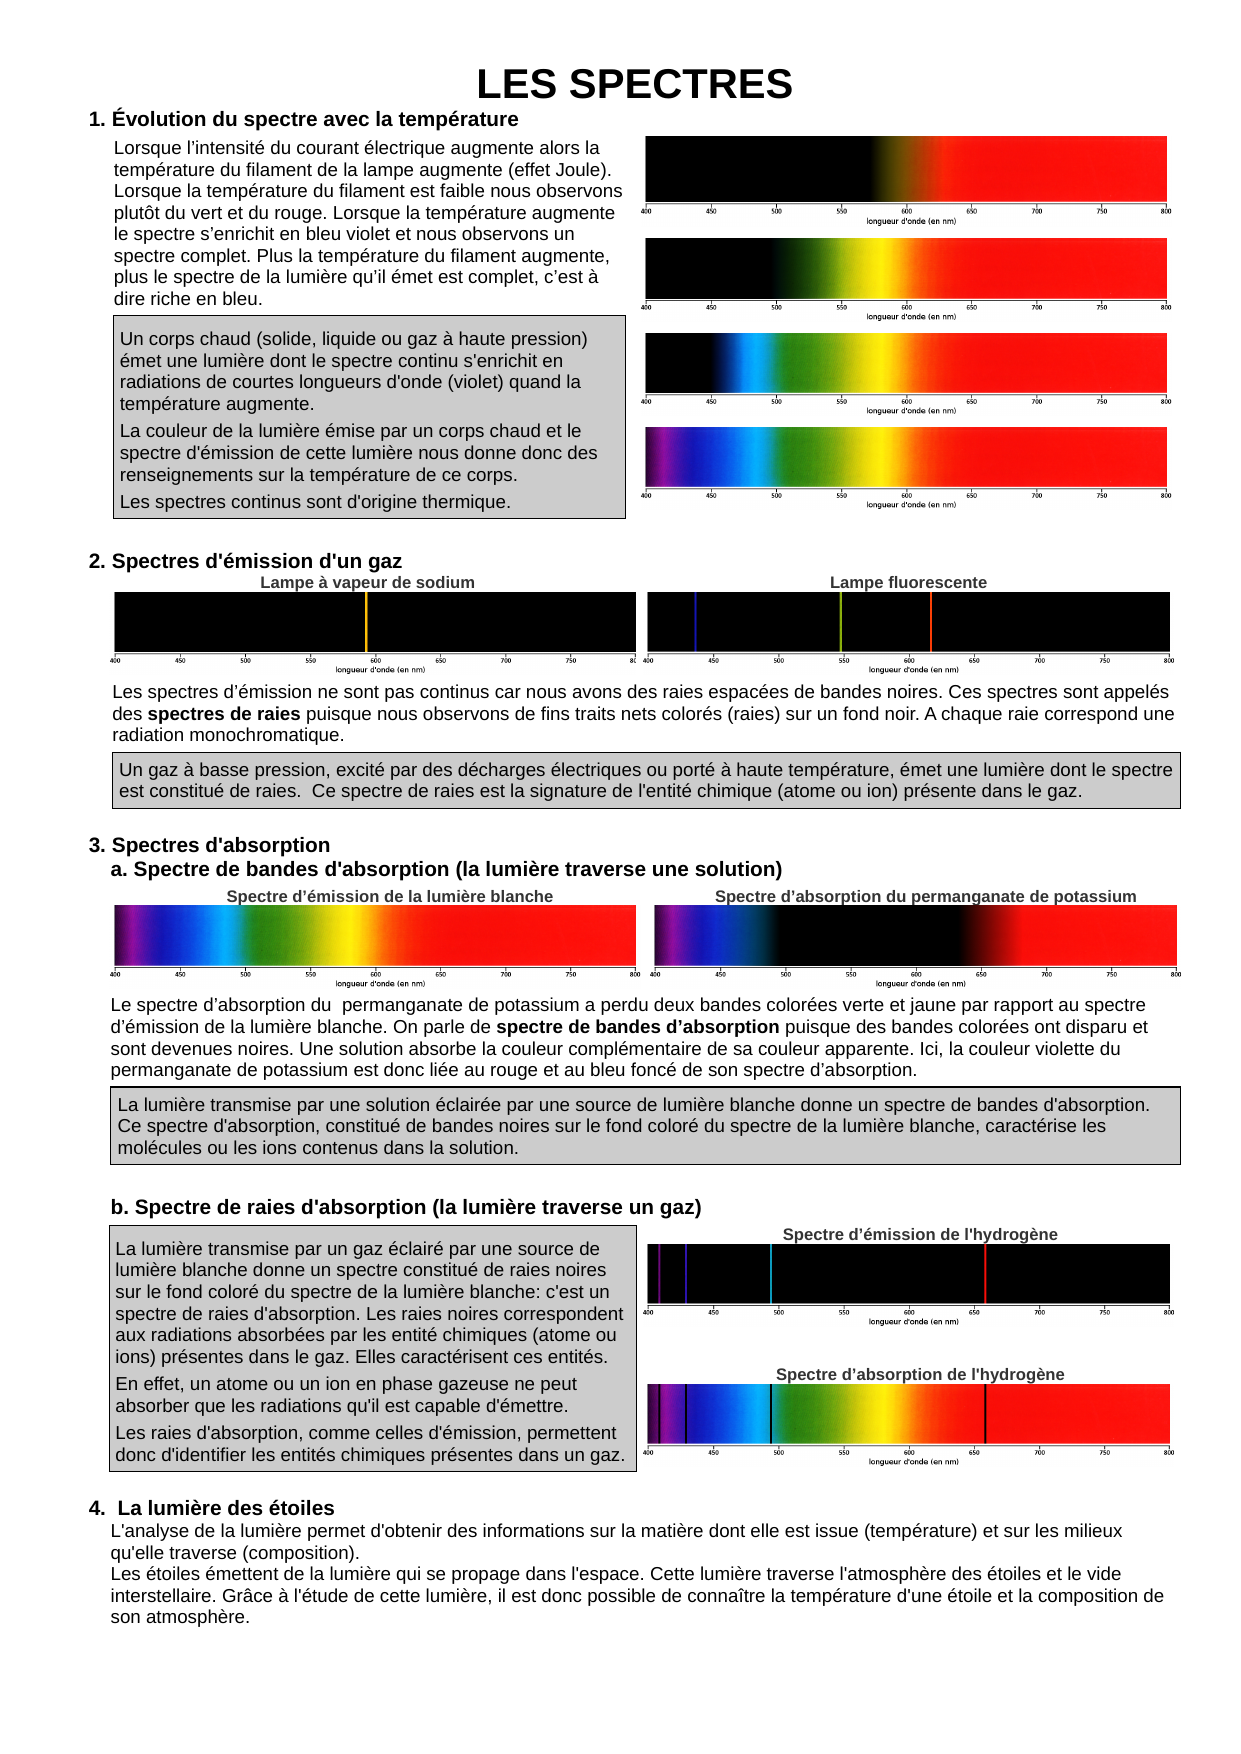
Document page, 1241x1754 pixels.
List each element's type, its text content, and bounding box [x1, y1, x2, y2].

picture [642, 1244, 1175, 1327]
text 1. Évolution du spectre avec la température [88, 107, 1181, 131]
table_header La lumière transmise par un gaz éclairé par une source de lumière blanche donne un spectre constitué de raies noires sur le fond coloré du spectre de la lumière blanche: c'est un spectre de raies d'absorption. Les raies noires correspondent aux radiations absorbées par les entité chimiques (atome ou ions) présentes dans le gaz. Elles caractérisent ces entités. En effet, un atome ou un ion en phase gazeuse ne peut absorber que les radiations qu'il est capable d'émettre. Les raies d'absorption, comme celles d'émission, permettent donc d'identifier les entités chimiques présentes dans un gaz. [110, 1226, 636, 1471]
text a. Spectre de bandes d'absorption (la lumière traverse une solution) [110, 857, 1181, 881]
picture [640, 333, 1172, 416]
text Un gaz à basse pression, excité par des décharges électriques ou porté à haute température, émet une lumière dont le spectre est constitué de raies. Ce spectre de raies est la signature de l'entité chimique (atome ou ion) présente dans le gaz. [113, 753, 1180, 808]
table_cell [631, 422, 1181, 525]
table_cell [631, 327, 1181, 422]
table_cell [641, 906, 647, 988]
picture [640, 427, 1172, 510]
picture [109, 592, 636, 675]
table_header [631, 131, 1181, 233]
text Les spectres d’émission ne sont pas continus car nous avons des raies espacées de bandes noires. Ces spectres sont appelés des spectres de raies puisque nous observons de fins traits nets colorés (raies) sur un fond noir. A chaque raie correspond une radiation monochromatique. [112, 681, 1181, 746]
picture [640, 136, 1172, 227]
table_cell [636, 592, 642, 675]
table_header Lampe fluorescente [636, 573, 1181, 592]
table_cell [1175, 1244, 1181, 1327]
table_header Spectre d’absorption du permanganate de potassium [647, 886, 1181, 906]
table_cell [637, 1244, 642, 1327]
picture [642, 592, 1175, 675]
text 3. Spectres d'absorption [88, 833, 1181, 857]
picture [640, 238, 1172, 322]
table_header Lampe à vapeur de sodium [109, 573, 636, 592]
text 2. Spectres d'émission d'un gaz [88, 549, 1181, 573]
table_cell [637, 1384, 1181, 1472]
table_header Lorsque l’intensité du courant électrique augmente alors la température du filament de la lampe augmente (effet Joule). Lorsque la température du filament est faible nous observons plutôt du vert et du rouge. Lorsque la température augmente le spectre s’enrichit en bleu violet et nous observons un spectre complet. Plus la température du filament augmente, plus le spectre de la lumière qu’il émet est complet, c’est à dire riche en bleu. [108, 131, 631, 525]
table_header Un corps chaud (solide, liquide ou gaz à haute pression) émet une lumière dont le spectre continu s'enrichit en radiations de courtes longueurs d'onde (violet) quand la température augmente. La couleur de la lumière émise par un corps chaud et le spectre d'émission de cette lumière nous donne donc des renseignements sur la température de ce corps. Les spectres continus sont d'origine thermique. [114, 316, 625, 518]
table_cell Spectre d’absorption de l'hydrogène [637, 1327, 1181, 1384]
text Les étoiles émettent de la lumière qui se propage dans l'espace. Cette lumière traverse l'atmosphère des étoiles et le vide interstellaire. Grâce à l'étude de cette lumière, il est donc possible de connaître la température d'une étoile et la composition de son atmosphère. [110, 1563, 1181, 1628]
table_header Spectre d’émission de l'hydrogène [637, 1225, 1181, 1244]
text b. Spectre de raies d'absorption (la lumière traverse un gaz) [110, 1195, 1181, 1219]
table_cell [631, 233, 1181, 327]
text 4. La lumière des étoiles [88, 1496, 1181, 1520]
picture [649, 905, 1182, 989]
table_header Spectre d’émission de la lumière blanche [109, 886, 647, 906]
text L'analyse de la lumière permet d'obtenir des informations sur la matière dont elle est issue (température) et sur les milieux qu'elle traverse (composition). [110, 1520, 1181, 1563]
picture [642, 1384, 1175, 1467]
picture [109, 905, 641, 989]
text LES SPECTRES [88, 59, 1181, 107]
table_cell [1175, 592, 1181, 675]
text La lumière transmise par une solution éclairée par une source de lumière blanche donne un spectre de bandes d'absorption. Ce spectre d'absorption, constitué de bandes noires sur le fond coloré du spectre de la lumière blanche, caractérise les molécules ou les ions contenus dans la solution. [111, 1088, 1180, 1164]
text Le spectre d’absorption du permanganate de potassium a perdu deux bandes colorées verte et jaune par rapport au spectre d’émission de la lumière blanche. On parle de spectre de bandes d’absorption puisque des bandes colorées ont disparu et sont devenues noires. Une solution absorbe la couleur complémentaire de sa couleur apparente. Ici, la couleur violette du permanganate de potassium est donc liée au rouge et au bleu foncé de son spectre d’absorption. [110, 994, 1181, 1081]
